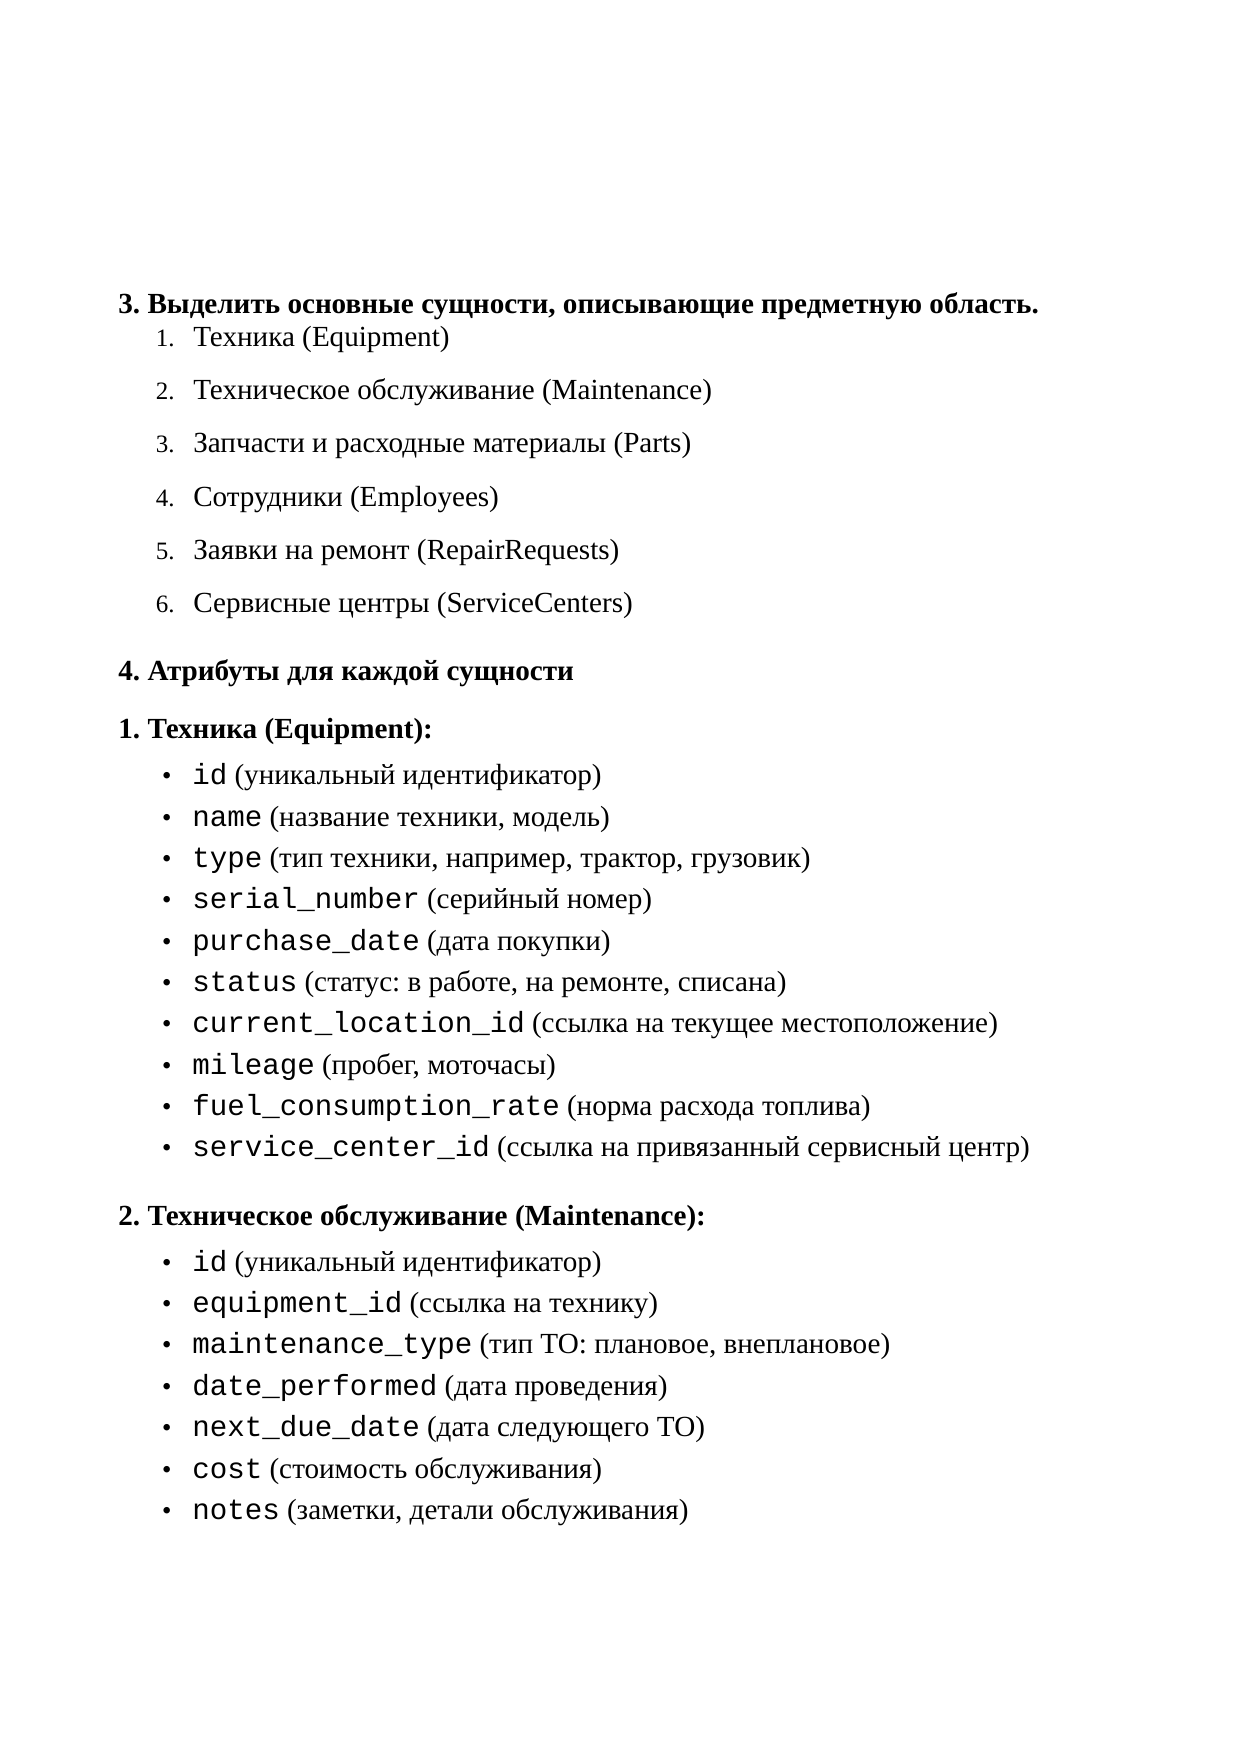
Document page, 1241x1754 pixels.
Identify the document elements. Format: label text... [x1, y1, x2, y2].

list Сервисные центры (ServiceCenters) [156, 585, 1122, 618]
subtitle 1. Техника (Equipment): [118, 711, 1122, 745]
list purchase_date (дата покупки) [162, 923, 1122, 959]
list service_center_id (ссылка на привязанный сервисный центр) [162, 1129, 1122, 1166]
list serial_number (серийный номер) [162, 881, 1122, 917]
list next_due_date (дата следующего ТО) [162, 1409, 1122, 1445]
subtitle 2. Техническое обслуживание (Maintenance): [118, 1198, 1122, 1231]
list maintenance_type (тип ТО: плановое, внеплановое) [162, 1327, 1122, 1363]
list Заявки на ремонт (RepairRequests) [156, 532, 1122, 565]
list current_location_id (ссылка на текущее местоположение) [162, 1005, 1122, 1041]
list status (статус: в работе, на ремонте, списана) [162, 964, 1122, 1000]
list mileage (пробег, моточасы) [162, 1047, 1122, 1083]
list fuel_consumption_rate (норма расхода топлива) [162, 1088, 1122, 1124]
list Запчасти и расходные материалы (Parts) [156, 426, 1122, 459]
list Сотрудники (Employees) [156, 479, 1122, 512]
list id (уникальный идентификатор) [162, 1244, 1122, 1280]
list Техническое обслуживание (Maintenance) [156, 372, 1122, 406]
list equipment_id (ссылка на технику) [162, 1285, 1122, 1321]
subtitle 4. Атрибуты для каждой сущности [118, 653, 1122, 686]
list date_performed (дата проведения) [162, 1368, 1122, 1404]
list notes (заметки, детали обслуживания) [162, 1492, 1122, 1528]
list name (название техники, модель) [162, 799, 1122, 835]
text 3. Выделить основные сущности, описывающие предметную область. [118, 286, 1122, 319]
list Техника (Equipment) [156, 319, 1122, 353]
list type (тип техники, например, трактор, грузовик) [162, 840, 1122, 876]
list cost (стоимость обслуживания) [162, 1451, 1122, 1487]
list id (уникальный идентификатор) [162, 757, 1122, 793]
